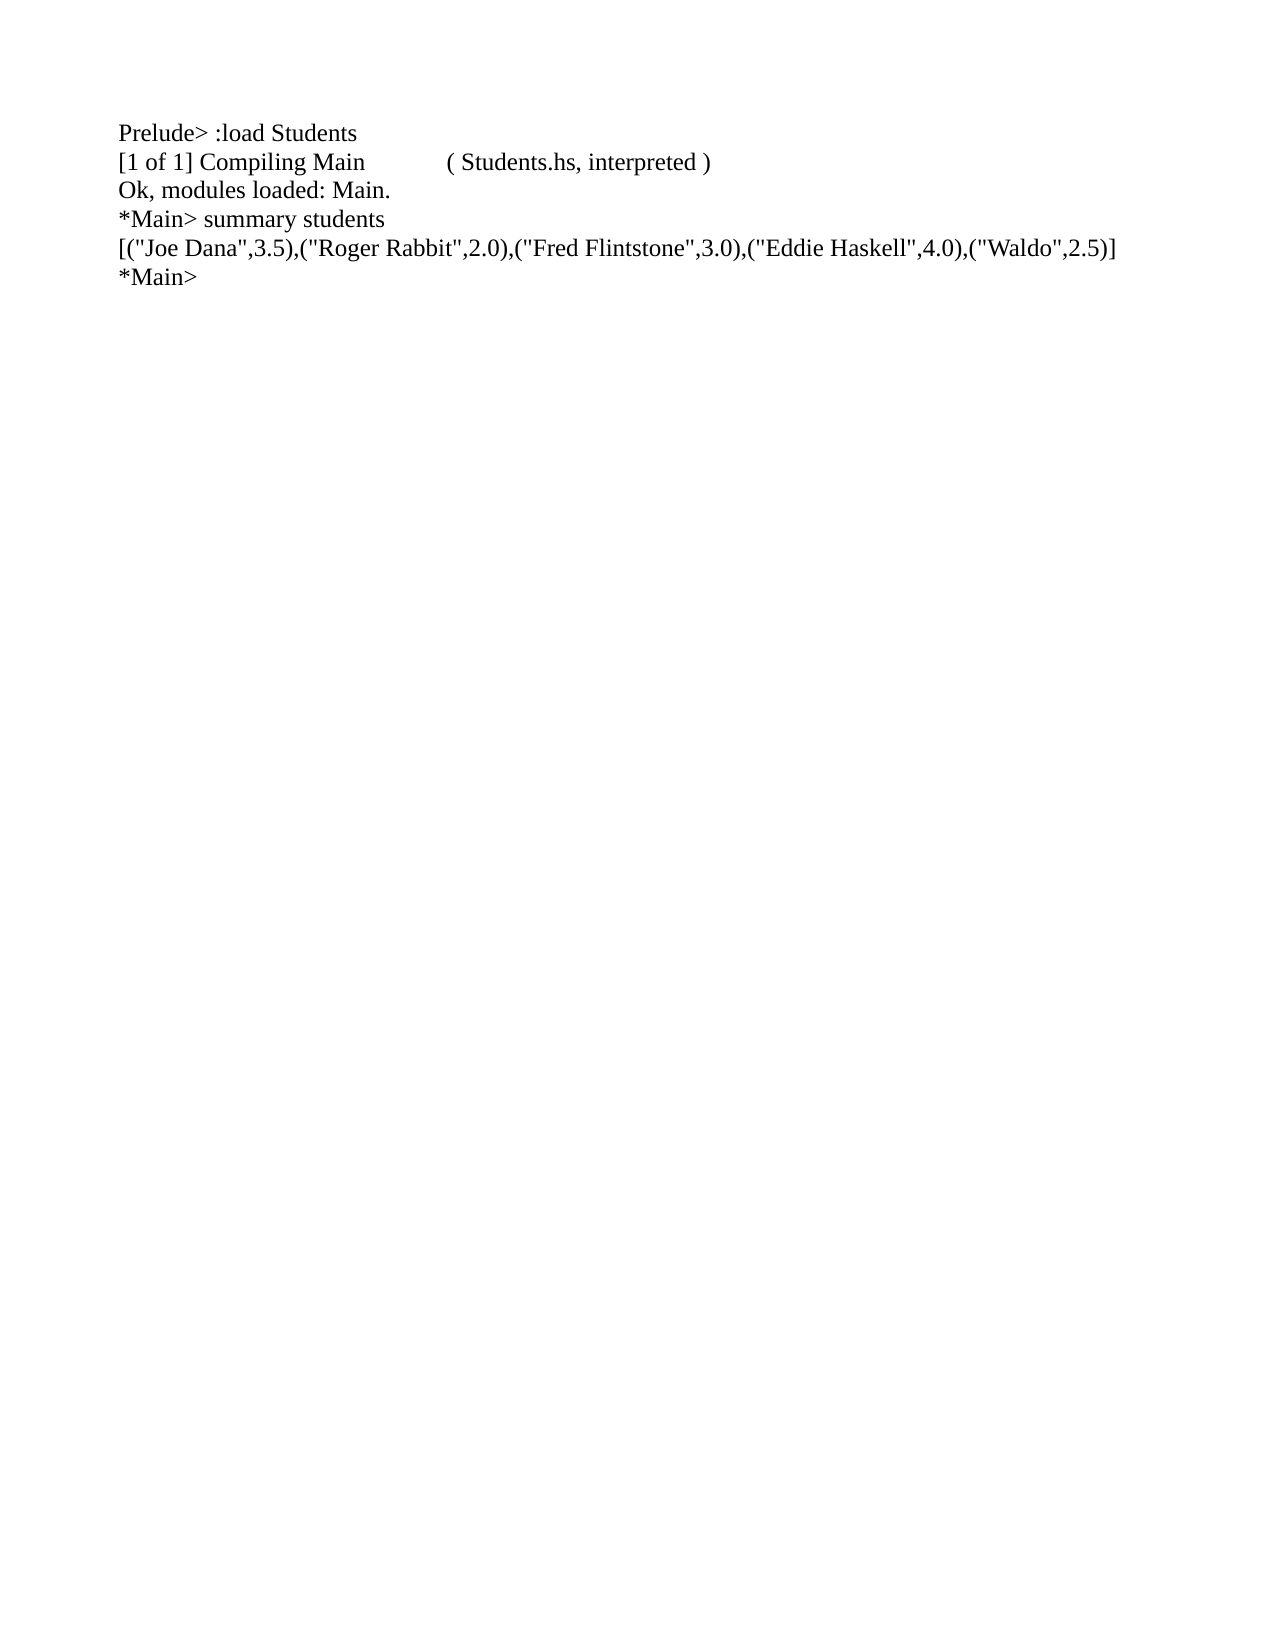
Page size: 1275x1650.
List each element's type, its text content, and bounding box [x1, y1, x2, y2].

text *Main> [118, 262, 1157, 291]
text Ok, modules loaded: Main. [118, 176, 1157, 204]
text *Main> summary students [118, 204, 1157, 233]
text [("Joe Dana",3.5),("Roger Rabbit",2.0),("Fred Flintstone",3.0),("Eddie Haskell",4.0),("Waldo",2.5)] [118, 233, 1157, 262]
text Prelude> :load Students [118, 118, 1157, 147]
text [1 of 1] Compiling Main ( Students.hs, interpreted ) [118, 147, 1157, 176]
